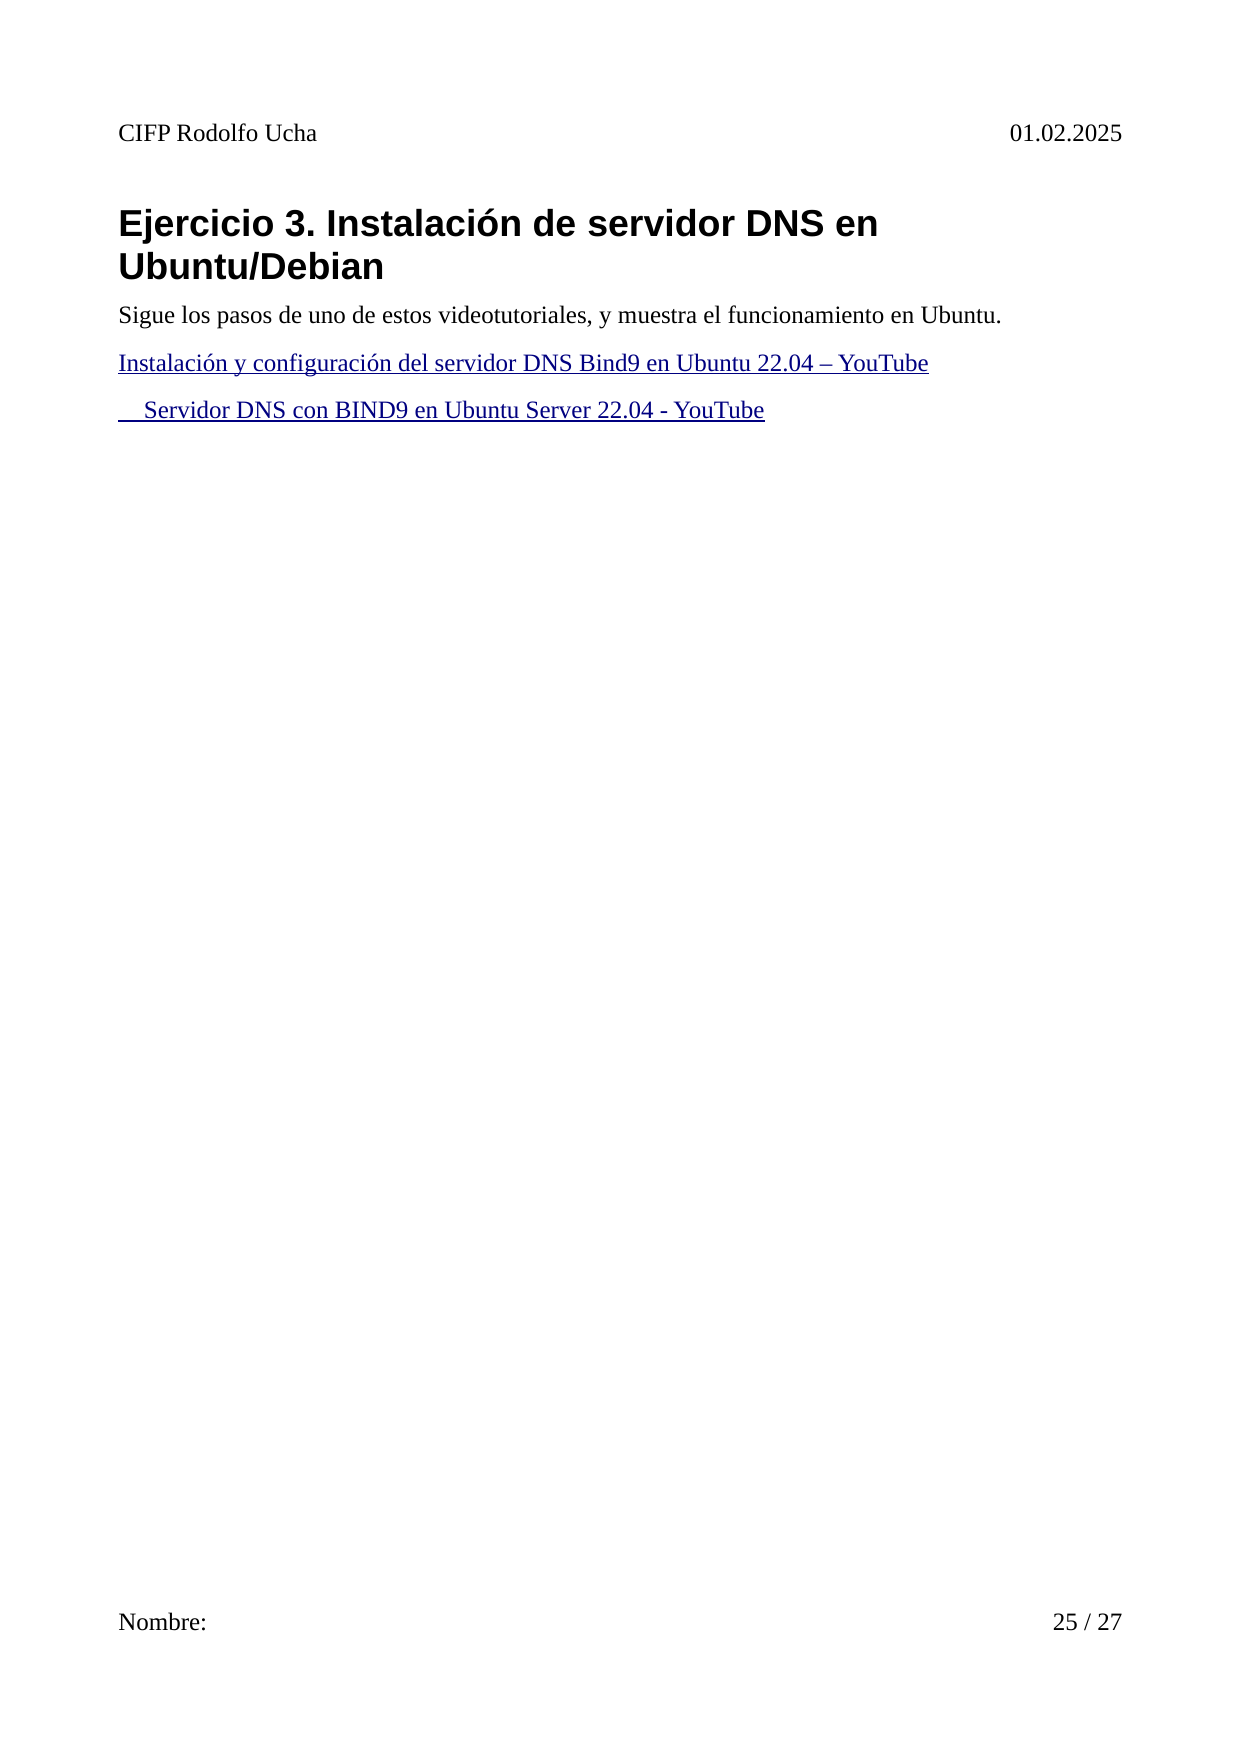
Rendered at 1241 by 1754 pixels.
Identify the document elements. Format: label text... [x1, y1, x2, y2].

subtitle Ejercicio 3. Instalación de servidor DNS en Ubuntu/Debian [118, 201, 1122, 288]
text 🐧 Servidor DNS con BIND9 en Ubuntu Server 22.04 - YouTube [118, 395, 1122, 424]
text Sigue los pasos de uno de estos videotutoriales, y muestra el funcionamiento en Ubuntu. [118, 300, 1122, 329]
text Instalación y configuración del servidor DNS Bind9 en Ubuntu 22.04 – YouTube [118, 348, 1122, 376]
